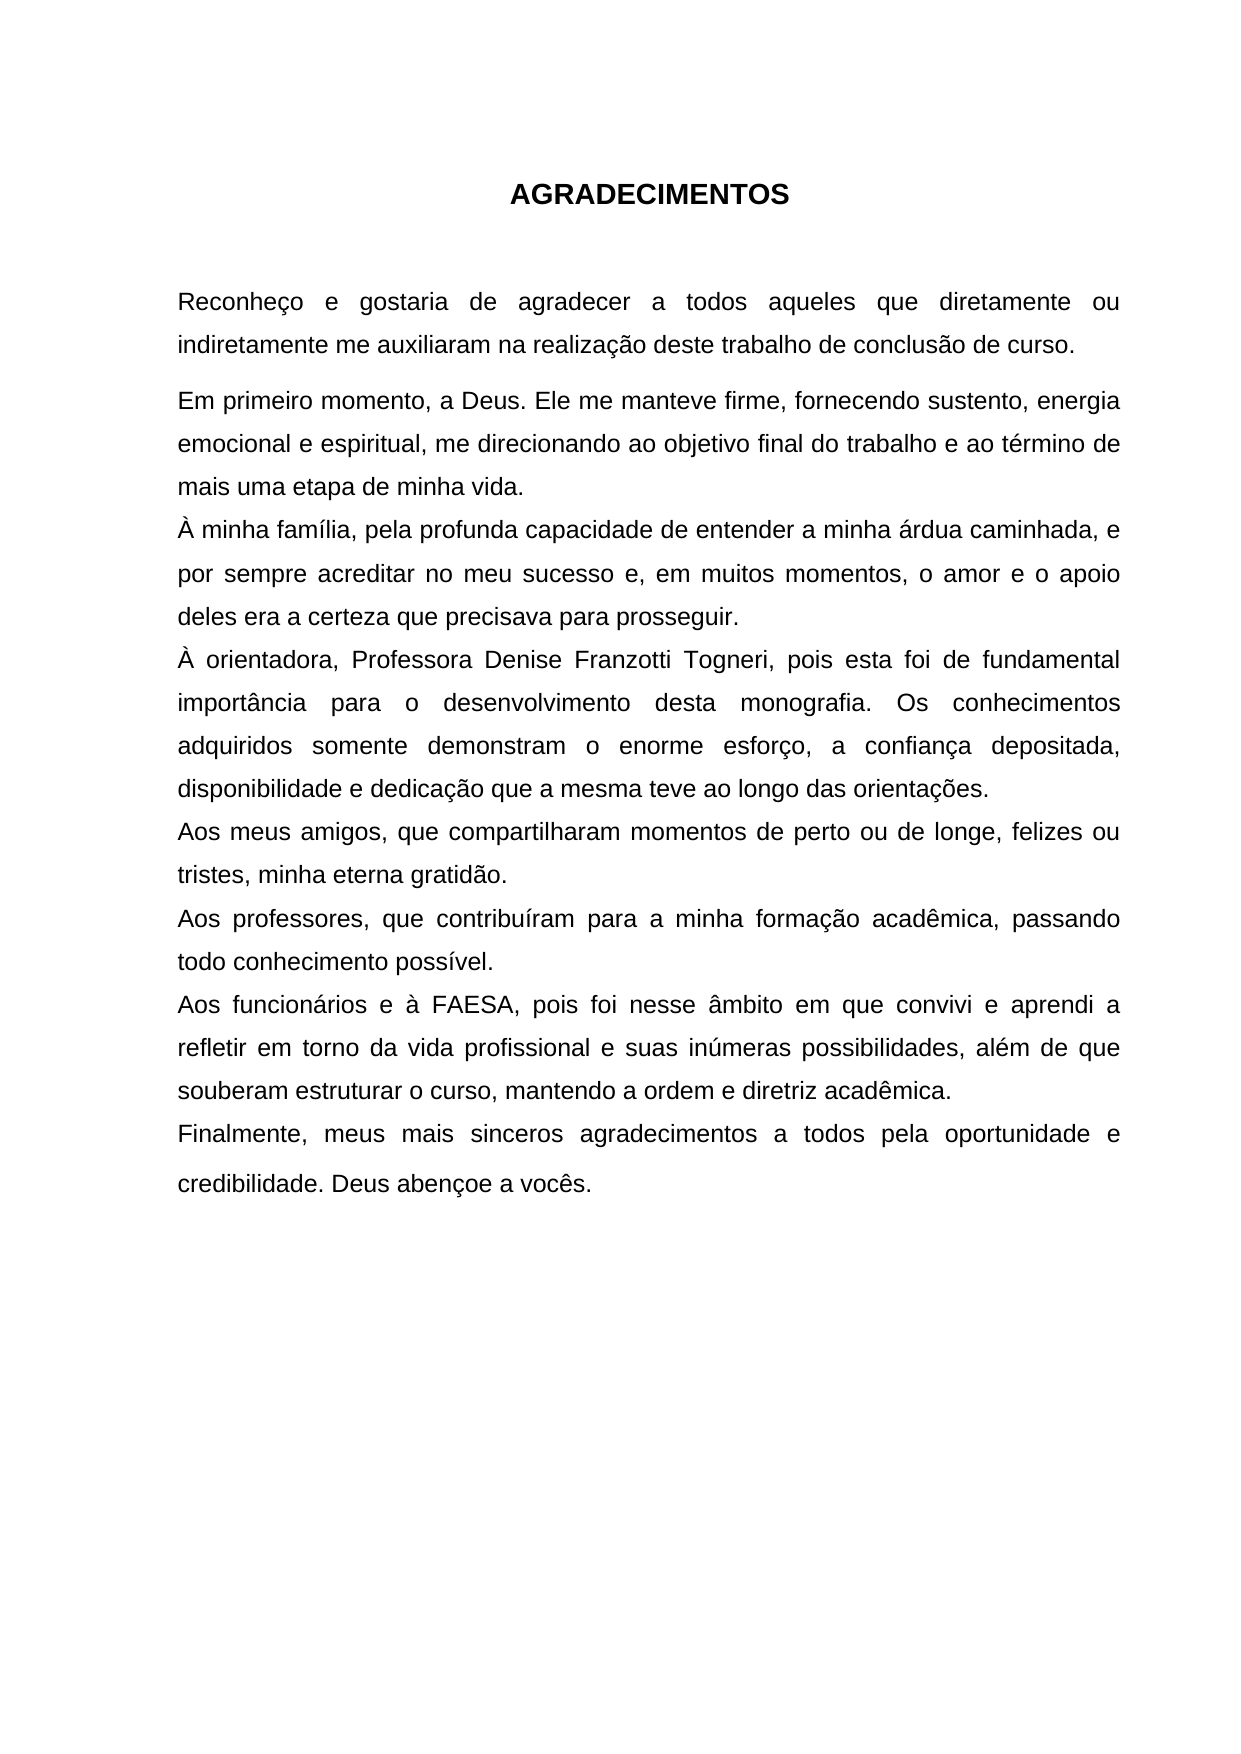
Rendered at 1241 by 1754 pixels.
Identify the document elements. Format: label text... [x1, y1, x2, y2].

text Em primeiro momento, a Deus. Ele me manteve firme, fornecendo sustento, energia emocional e espiritual, me direcionando ao objetivo final do trabalho e ao término de mais uma etapa de minha vida. [177, 386, 1122, 501]
text À minha família, pela profunda capacidade de entender a minha árdua caminhada, e por sempre acreditar no meu sucesso e, em muitos momentos, o amor e o apoio deles era a certeza que precisava para prosseguir. [177, 516, 1122, 631]
text AGRADECIMENTOS [177, 177, 1122, 211]
text À orientadora, Professora Denise Franzotti Togneri, pois esta foi de fundamental importância para o desenvolvimento desta monografia. Os conhecimentos adquiridos somente demonstram o enorme esforço, a confiança depositada, disponibilidade e dedicação que a mesma teve ao longo das orientações. [177, 645, 1122, 803]
text Finalmente, meus mais sinceros agradecimentos a todos pela oportunidade e credibilidade. Deus abençoe a vocês. [177, 1119, 1122, 1198]
text Aos meus amigos, que compartilharam momentos de perto ou de longe, felizes ou tristes, minha eterna gratidão. [177, 817, 1122, 889]
text Reconheço e gostaria de agradecer a todos aqueles que diretamente ou indiretamente me auxiliaram na realização deste trabalho de conclusão de curso. [177, 287, 1122, 359]
text Aos professores, que contribuíram para a minha formação acadêmica, passando todo conhecimento possível. [177, 904, 1122, 976]
text Aos funcionários e à FAESA, pois foi nesse âmbito em que convivi e aprendi a refletir em torno da vida profissional e suas inúmeras possibilidades, além de que souberam estruturar o curso, mantendo a ordem e diretriz acadêmica. [177, 990, 1122, 1105]
